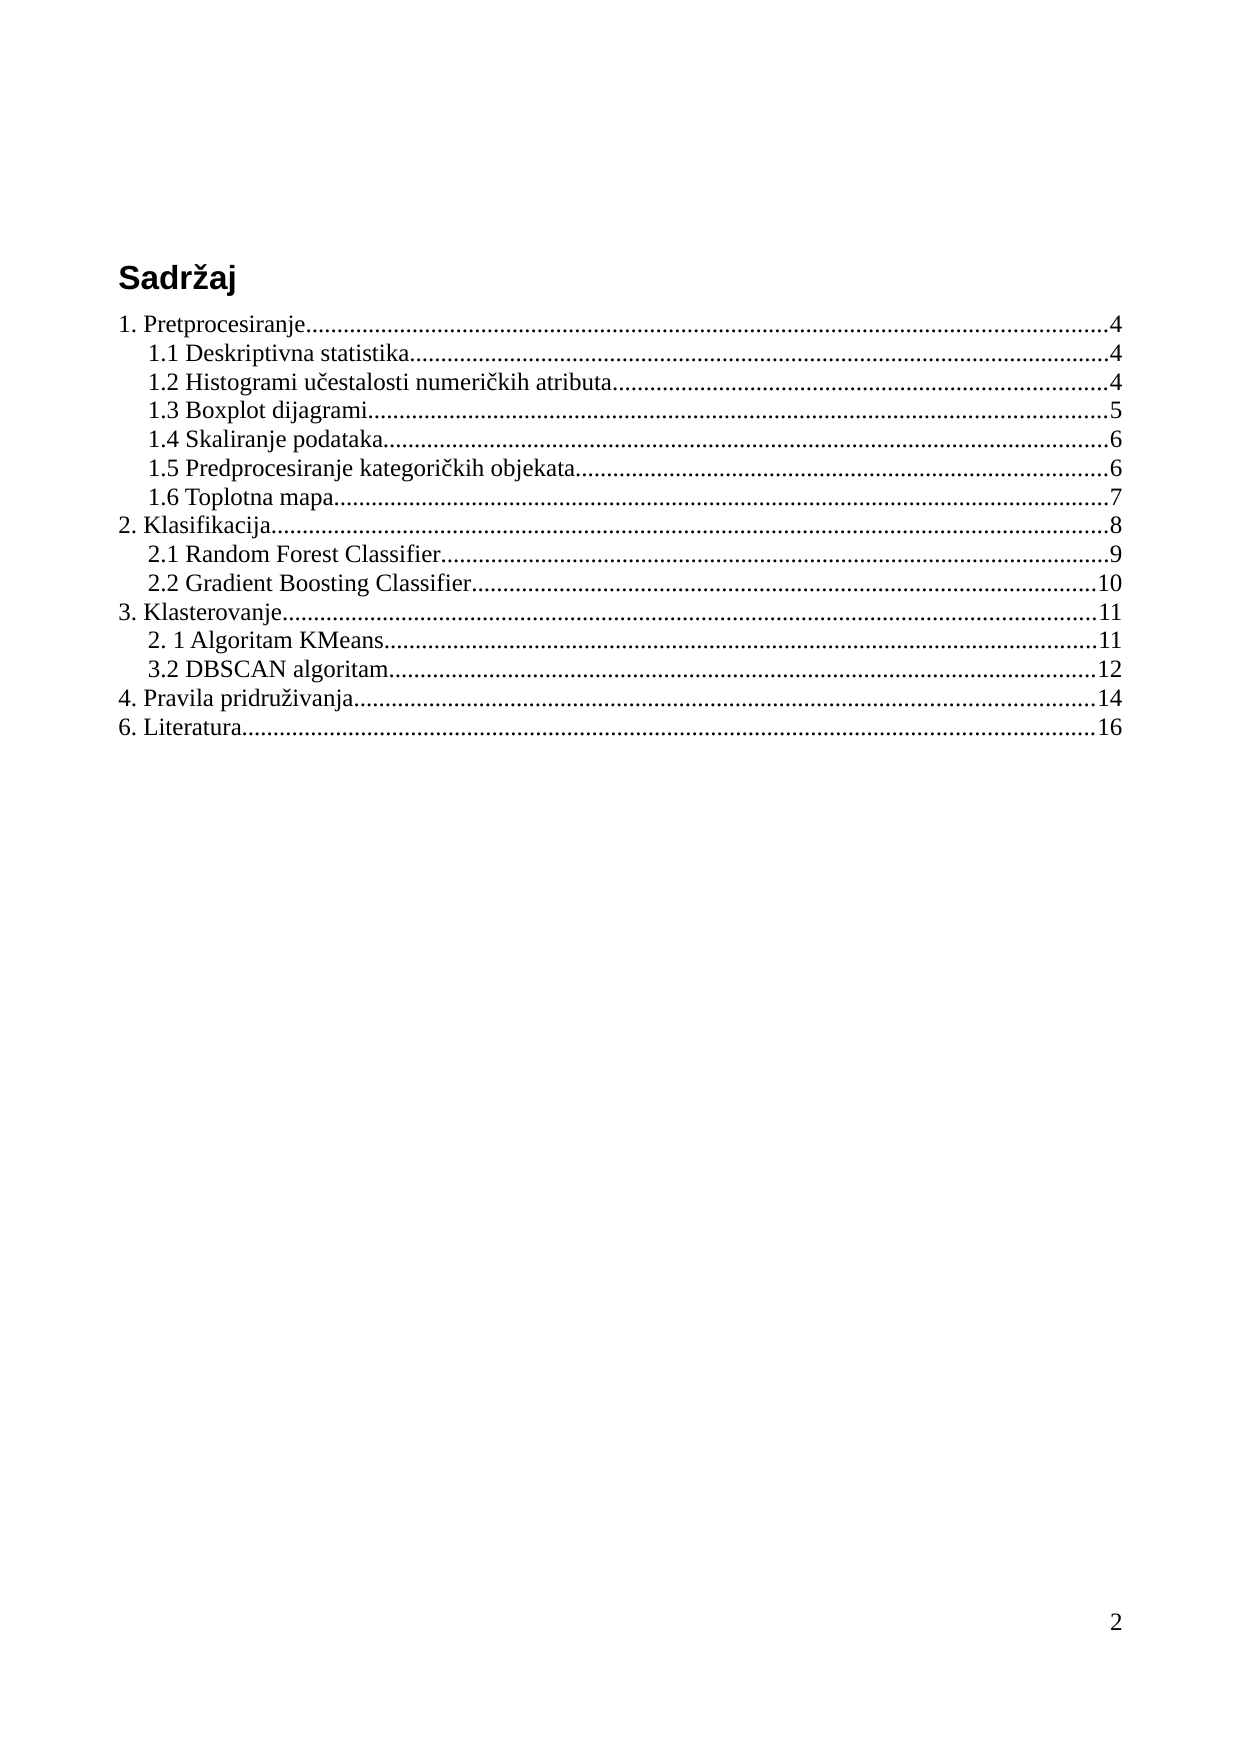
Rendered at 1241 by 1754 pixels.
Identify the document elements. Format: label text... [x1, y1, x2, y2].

text 4. Pravila pridruživanja 14 [118, 683, 1122, 712]
text 1.2 Histogrami učestalosti numeričkih atributa 4 [148, 367, 1122, 395]
text 3. Klasterovanje 11 [118, 597, 1122, 625]
text 1. Pretprocesiranje 4 [118, 309, 1122, 338]
text 1.3 Boxplot dijagrami 5 [148, 395, 1122, 424]
subtitle Sadržaj [118, 258, 1122, 297]
text 2. Klasifikacija 8 [118, 510, 1122, 539]
text 2. 1 Algoritam KMeans 11 [148, 625, 1122, 654]
text 1.4 Skaliranje podataka 6 [148, 424, 1122, 453]
text 2.2 Gradient Boosting Classifier 10 [148, 568, 1122, 597]
text 6. Literatura 16 [118, 712, 1122, 740]
text 2.1 Random Forest Classifier 9 [148, 539, 1122, 568]
text 1.1 Deskriptivna statistika 4 [148, 338, 1122, 367]
text 1.5 Predprocesiranje kategoričkih objekata 6 [148, 453, 1122, 482]
text 1.6 Toplotna mapa 7 [148, 482, 1122, 510]
text 3.2 DBSCAN algoritam 12 [148, 654, 1122, 683]
